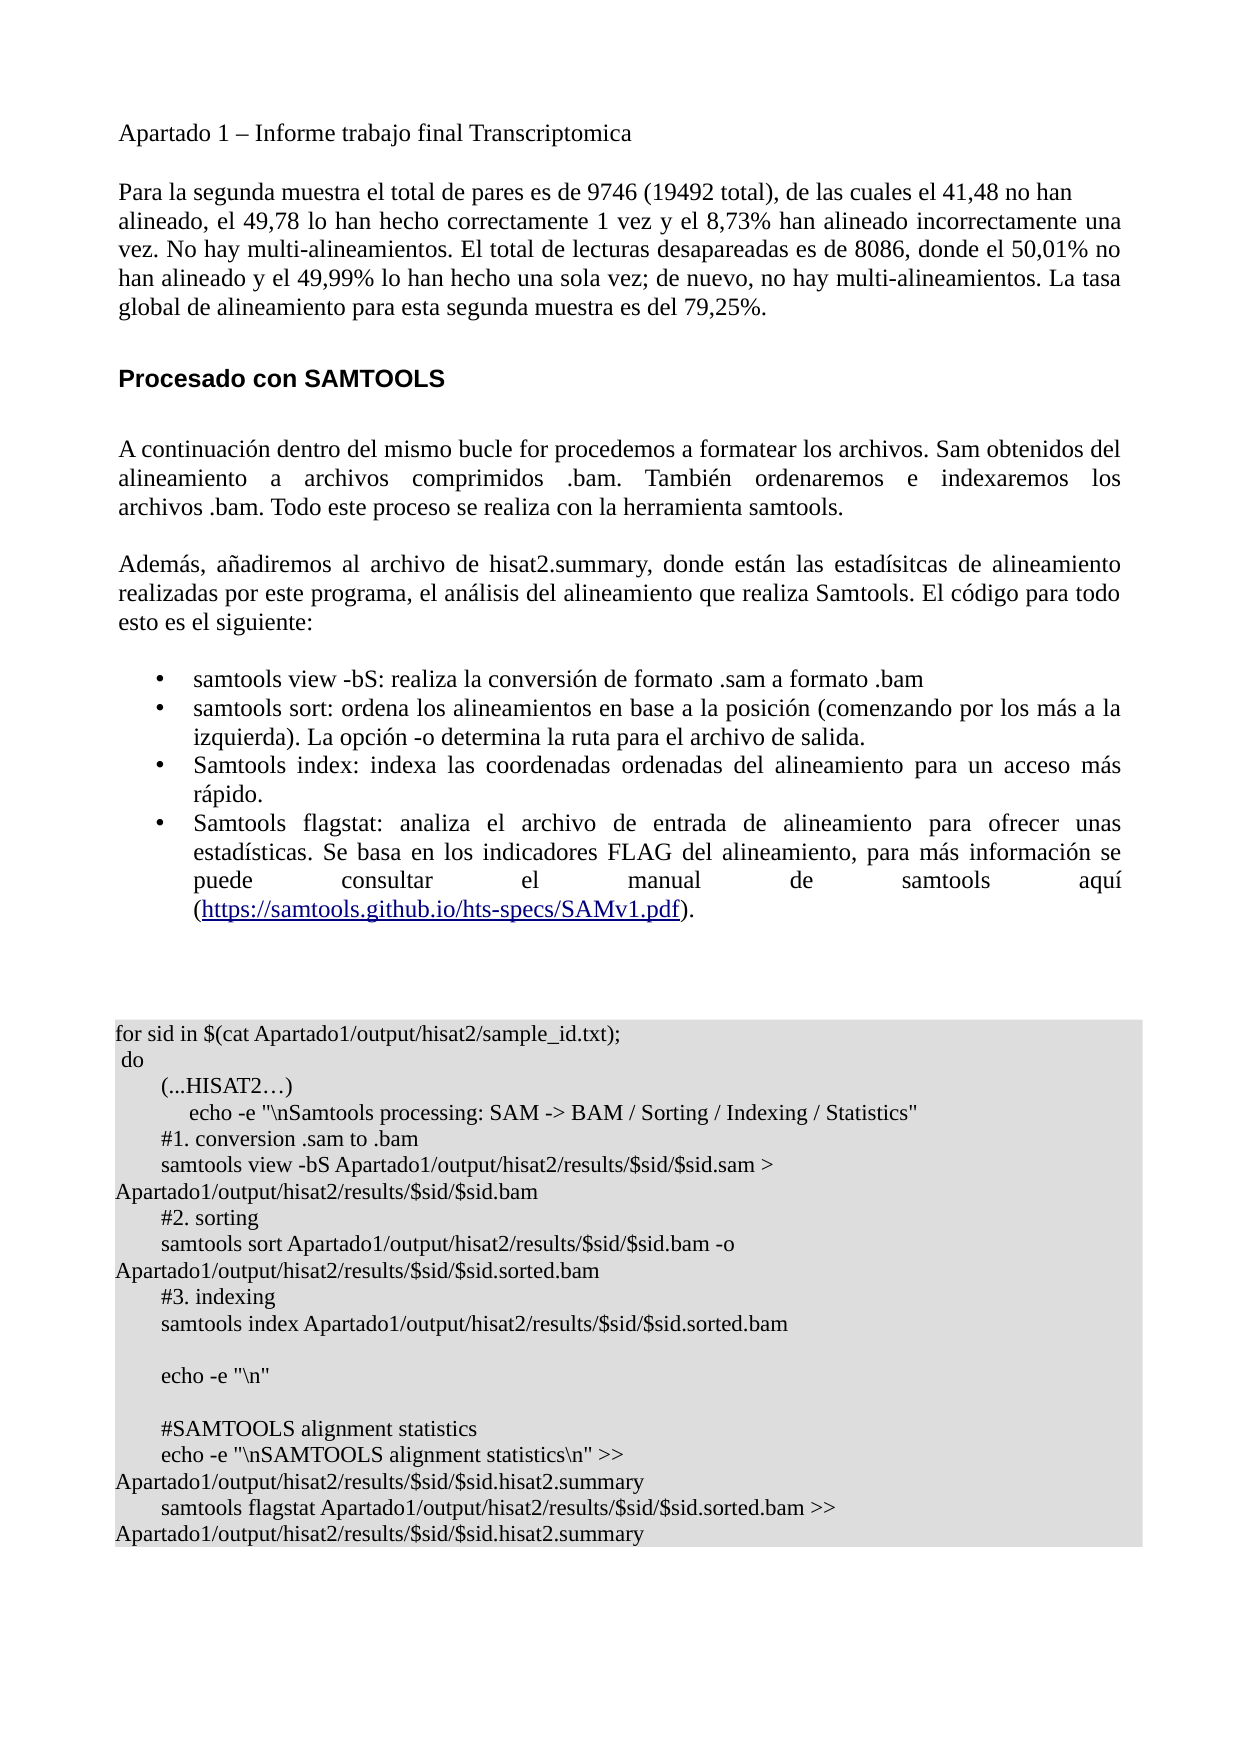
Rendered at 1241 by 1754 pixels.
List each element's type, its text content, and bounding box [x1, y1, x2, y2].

list samtools view -bS: realiza la conversión de formato .sam a formato .bam [156, 664, 1122, 693]
list samtools sort: ordena los alineamientos en base a la posición (comenzando por los más a la izquierda). La opción -o determina la ruta para el archivo de salida. [156, 693, 1122, 750]
list Samtools flagstat: analiza el archivo de entrada de alineamiento para ofrecer unas estadísticas. Se basa en los indicadores FLAG del alineamiento, para más información se puede consultar el manual de samtools aquí (https://samtools.github.io/hts-specs/SAMv1.pdf). [156, 808, 1122, 923]
text Para la segunda muestra el total de pares es de 9746 (19492 total), de las cuales el 41,48 no han [118, 177, 1122, 206]
list Samtools index: indexa las coordenadas ordenadas del alineamiento para un acceso más rápido. [156, 750, 1122, 808]
subtitle Procesado con SAMTOOLS [118, 364, 1122, 393]
text Además, añadiremos al archivo de hisat2.summary, donde están las estadísitcas de alineamiento realizadas por este programa, el análisis del alineamiento que realiza Samtools. El código para todo esto es el siguiente: [118, 549, 1122, 635]
text A continuación dentro del mismo bucle for procedemos a formatear los archivos. Sam obtenidos del alineamiento a archivos comprimidos .bam. También ordenaremos e indexaremos los archivos .bam. Todo este proceso se realiza con la herramienta samtools. [118, 434, 1122, 520]
text alineado, el 49,78 lo han hecho correctamente 1 vez y el 8,73% han alineado incorrectamente una vez. No hay multi-alineamientos. El total de lecturas desapareadas es de 8086, donde el 50,01% no han alineado y el 49,99% lo han hecho una sola vez; de nuevo, no hay multi-alineamientos. La tasa global de alineamiento para esta segunda muestra es del 79,25%. [118, 206, 1122, 321]
